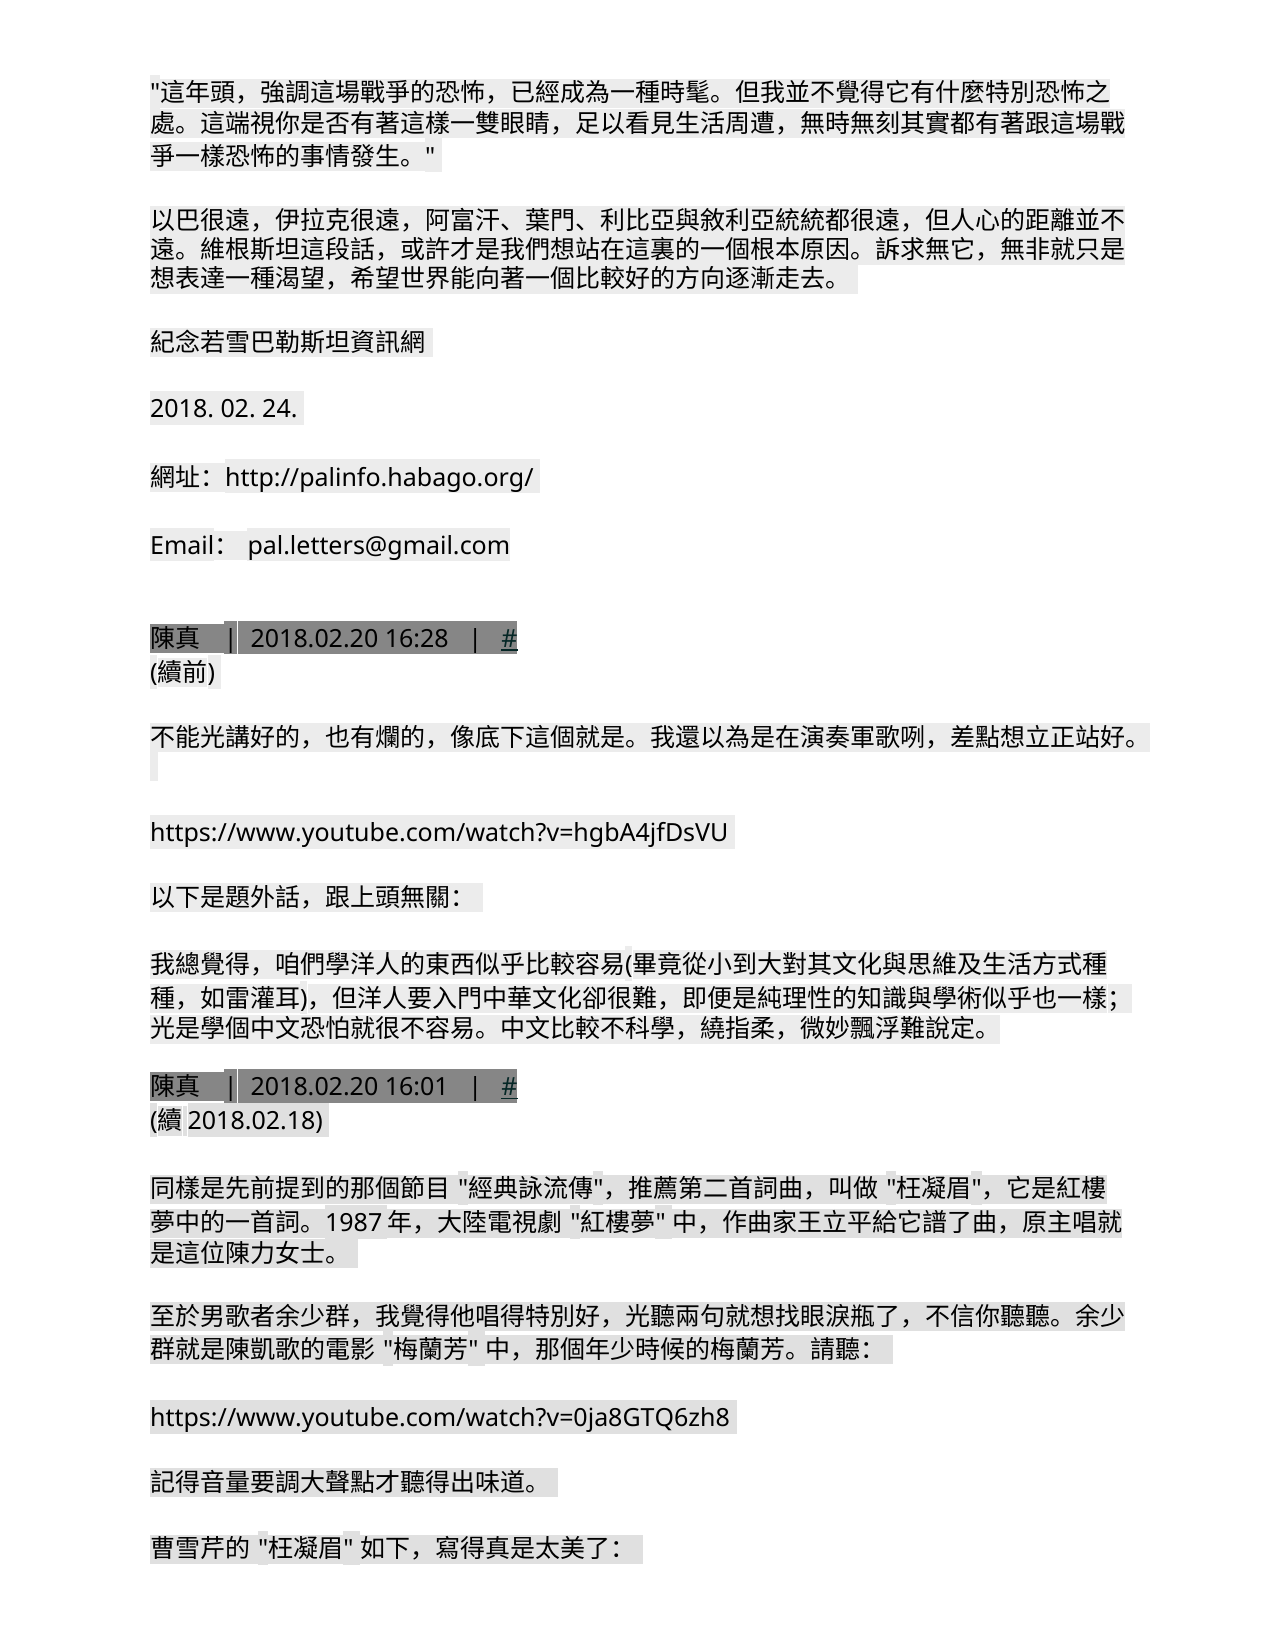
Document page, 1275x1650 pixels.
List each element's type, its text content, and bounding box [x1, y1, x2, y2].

text "這年頭，強調這場戰爭的恐怖，已經成為一種時髦。但我並不覺得它有什麼特別恐怖之處。這端視你是否有著這樣一雙眼睛，足以看見生活周遭，無時無刻其實都有著跟這場戰爭一樣恐怖的事情發生。" 以巴很遠，伊拉克很遠，阿富汗、葉門、利比亞與敘利亞統統都很遠，但人心的距離並不遠。維根斯坦這段話，或許才是我們想站在這裏的一個根本原因。訴求無它，無非就只是想表達一種渴望，希望世界能向著一個比較好的方向逐漸走去。 紀念若雪巴勒斯坦資訊網 2018. 02. 24. 網址：http://palinfo.habago.org/ Email： pal.letters@gmail.com [150, 75, 1125, 561]
text (續2018.02.18) 同樣是先前提到的那個節目 "經典詠流傳"，推薦第二首詞曲，叫做 "枉凝眉"，它是紅樓夢中的一首詞。1987年，大陸電視劇 "紅樓夢" 中，作曲家王立平給它譜了曲，原主唱就是這位陳力女士。 至於男歌者余少群，我覺得他唱得特別好，光聽兩句就想找眼淚瓶了，不信你聽聽。余少群就是陳凱歌的電影 "梅蘭芳" 中，那個年少時候的梅蘭芳。請聽： https://www.youtube.com/watch?v=0ja8GTQ6zh8 記得音量要調大聲點才聽得出味道。 曹雪芹的 "枉凝眉" 如下，寫得真是太美了： 一個是閬苑仙葩，一個是美玉無瑕。 若說沒奇緣，今生偏又遇著他；若說有奇緣，如何心事終虛化？ 一個枉自嗟呀，一個空勞牽掛。 一個是水中月，一個是鏡中花。 想眼中能有多少淚珠兒？怎禁得秋流到冬盡，春流到夏！ 我向來很不願意朝功利的方向去談文化、思想或藝術，畢竟它的價值絕非金錢或任何有價之物所能衡量。我們之所以親近 "美"，不是因為它值錢或有用，而僅僅只是因為它很美。但是，若一定要朝功利方向談的話，我很想說，台灣的年輕一代，被人渣黨這群無惡不作的貪婪人渣給洗腦，竟然把自己身上最珍貴的東西給當成垃圾，當成賤畜毒素，到頭來，受到傷害的卻是你自己。 就連大老粗川普以及許多美國有錢人都知道要趕緊讓自己的子孫輩學中文，念唐詩宋詞，台灣人卻說那是賤畜毒素。天底下怎麼會有這麼蠢的人，居然被政客人渣給愚化成這副德性。 人工智慧興起，不光是工作，就連知識與技術都將會大洗盤，重整既有秩序，很多工作會消失，很多知識會邊緣化，但是，把中文學好，充實相關知識與文化，我猜以後應該至少不會失業才對，至少可以教洋鬼子中文。 更重要的是，我相信，在可預見的將來，世人所熟悉的，傾心的，仰慕的，傳頌的，不會僅僅是莎士比亞，不會僅僅是浮士德，不會僅僅是 (蒼白乏味缺乏想像力的) 哈利波特，不會僅僅是羅素與維根斯坦，而會是紅樓夢、西遊記、沈從文、金庸、李白、蘇軾、老莊與孔子等等等。 這不是趨勢預言，這只是一種對於正在發生之中的事實描述。 [150, 1103, 1125, 1565]
text 陳真 | 2018.02.20 16:28 | # [150, 621, 1125, 654]
text (續前) 不能光講好的，也有爛的，像底下這個就是。我還以為是在演奏軍歌咧，差點想立正站好。 https://www.youtube.com/watch?v=hgbA4jfDsVU 以下是題外話，跟上頭無關： 我總覺得，咱們學洋人的東西似乎比較容易(畢竟從小到大對其文化與思維及生活方式種種，如雷灌耳)，但洋人要入門中華文化卻很難，即便是純理性的知識與學術似乎也一樣；光是學個中文恐怕就很不容易。中文比較不科學，繞指柔，微妙飄浮難說定。 [150, 654, 1125, 1044]
text 陳真 | 2018.02.20 16:01 | # [150, 1069, 1125, 1103]
